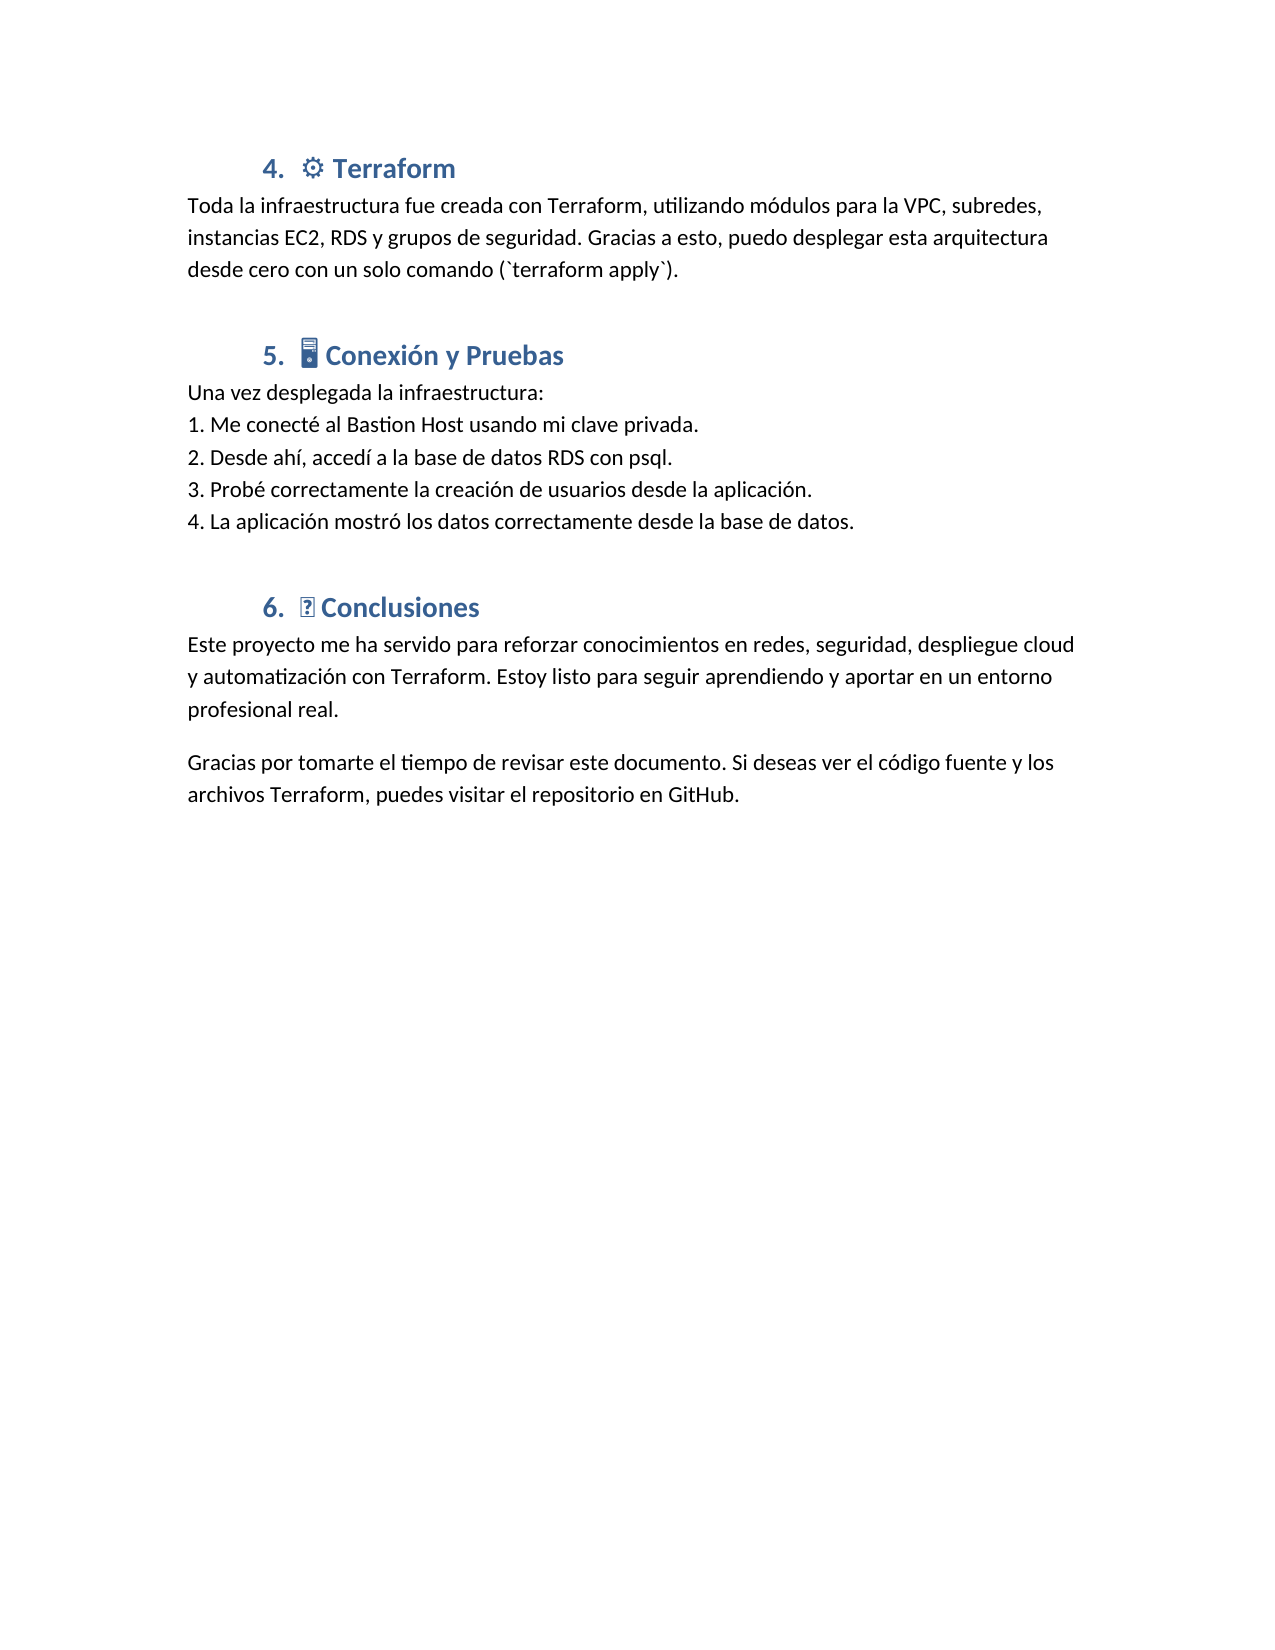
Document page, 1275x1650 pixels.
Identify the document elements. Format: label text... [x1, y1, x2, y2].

text Gracias por tomarte el tiempo de revisar este documento. Si deseas ver el código fuente y los archivos Terraform, puedes visitar el repositorio en GitHub. [187, 748, 1087, 808]
text Este proyecto me ha servido para reforzar conocimientos en redes, seguridad, despliegue cloud y automatización con Terraform. Estoy listo para seguir aprendiendo y aportar en un entorno profesional real. [187, 630, 1087, 723]
subtitle ⚙️ Terraform [262, 150, 1087, 186]
subtitle 🖥️ Conexión y Pruebas [262, 337, 1087, 373]
text Una vez desplegada la infraestructura: 1. Me conecté al Bastion Host usando mi clave privada. 2. Desde ahí, accedí a la base de datos RDS con psql. 3. Probé correctamente la creación de usuarios desde la aplicación. 4. La aplicación mostró los datos correctamente desde la base de datos. [187, 378, 1087, 535]
text Toda la infraestructura fue creada con Terraform, utilizando módulos para la VPC, subredes, instancias EC2, RDS y grupos de seguridad. Gracias a esto, puedo desplegar esta arquitectura desde cero con un solo comando (`terraform apply`). [187, 191, 1087, 283]
subtitle ✅ Conclusiones [262, 589, 1087, 625]
